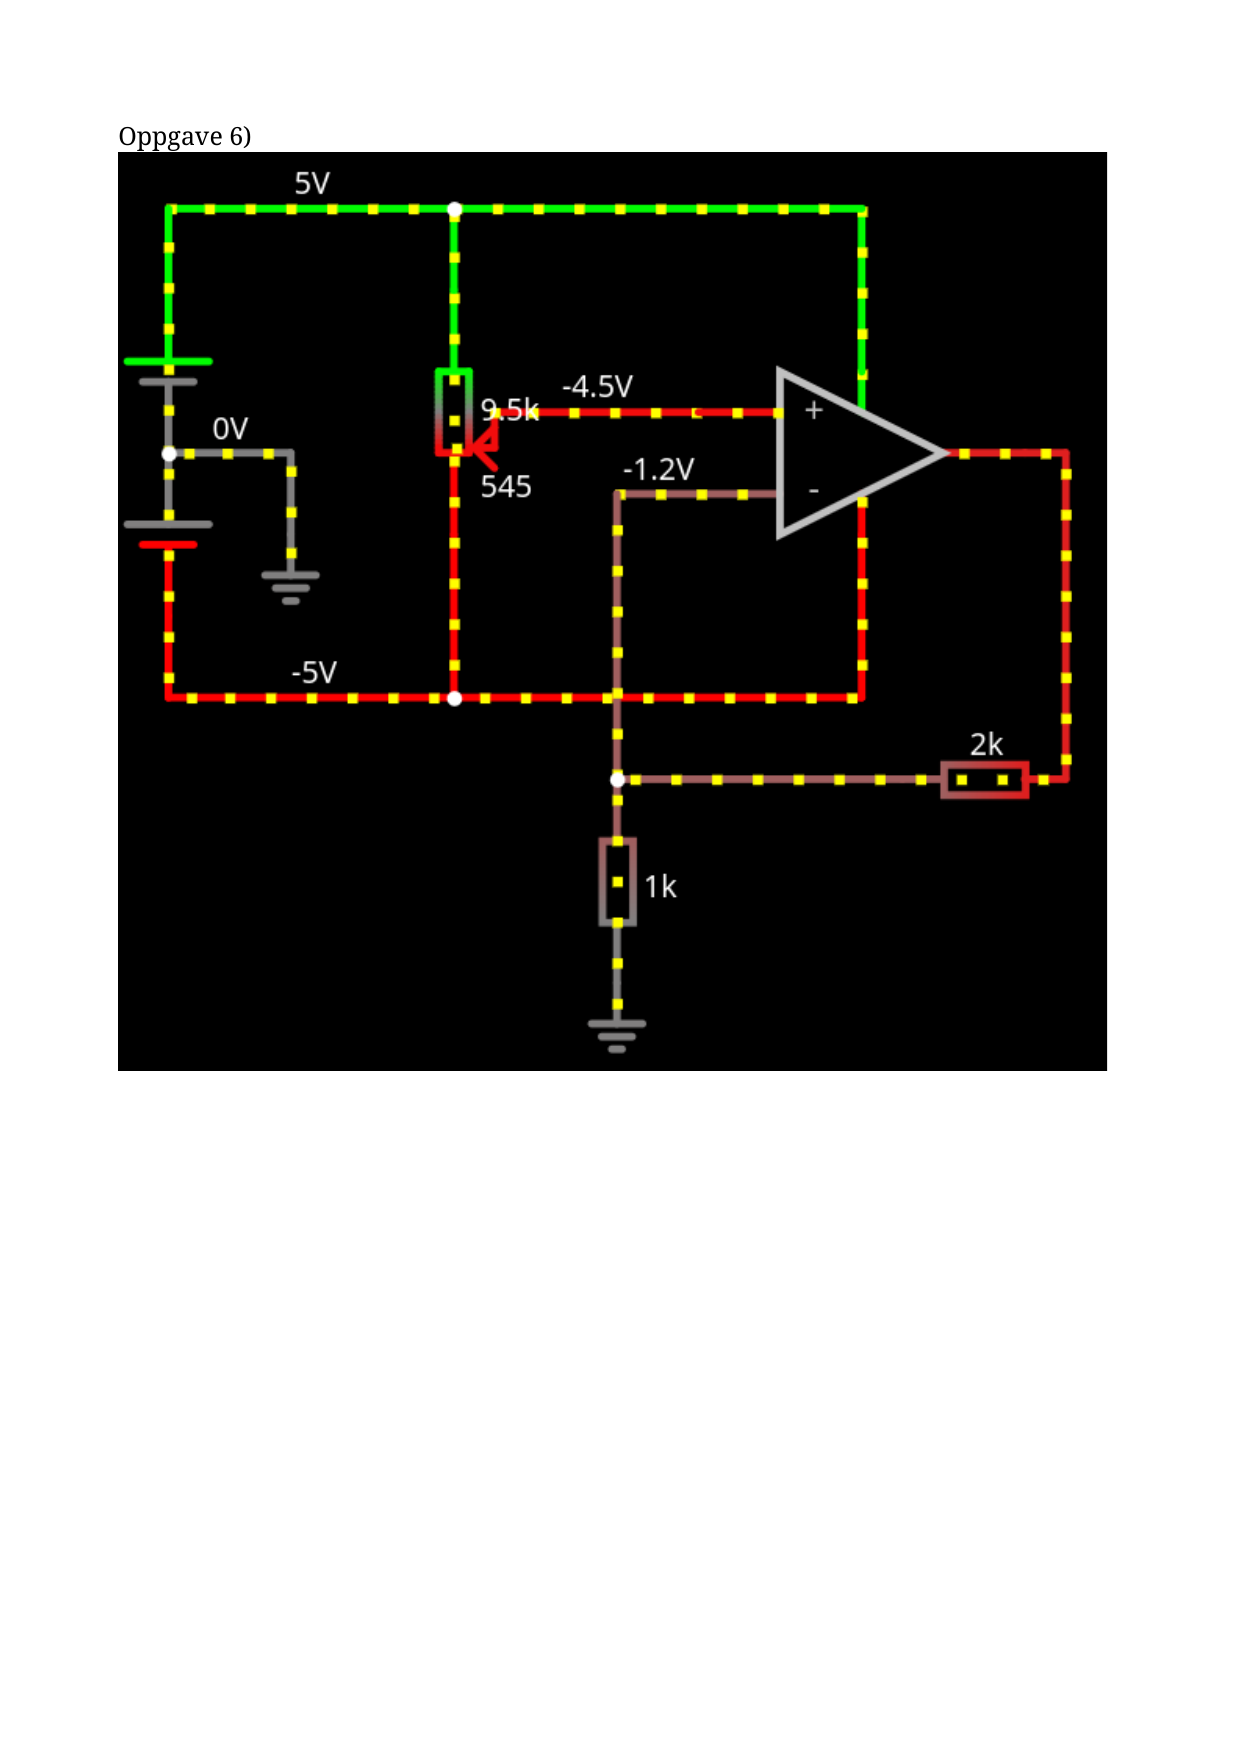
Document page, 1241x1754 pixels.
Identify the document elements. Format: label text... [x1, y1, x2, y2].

text Oppgave 6) [118, 118, 1122, 152]
picture [118, 152, 1108, 1071]
